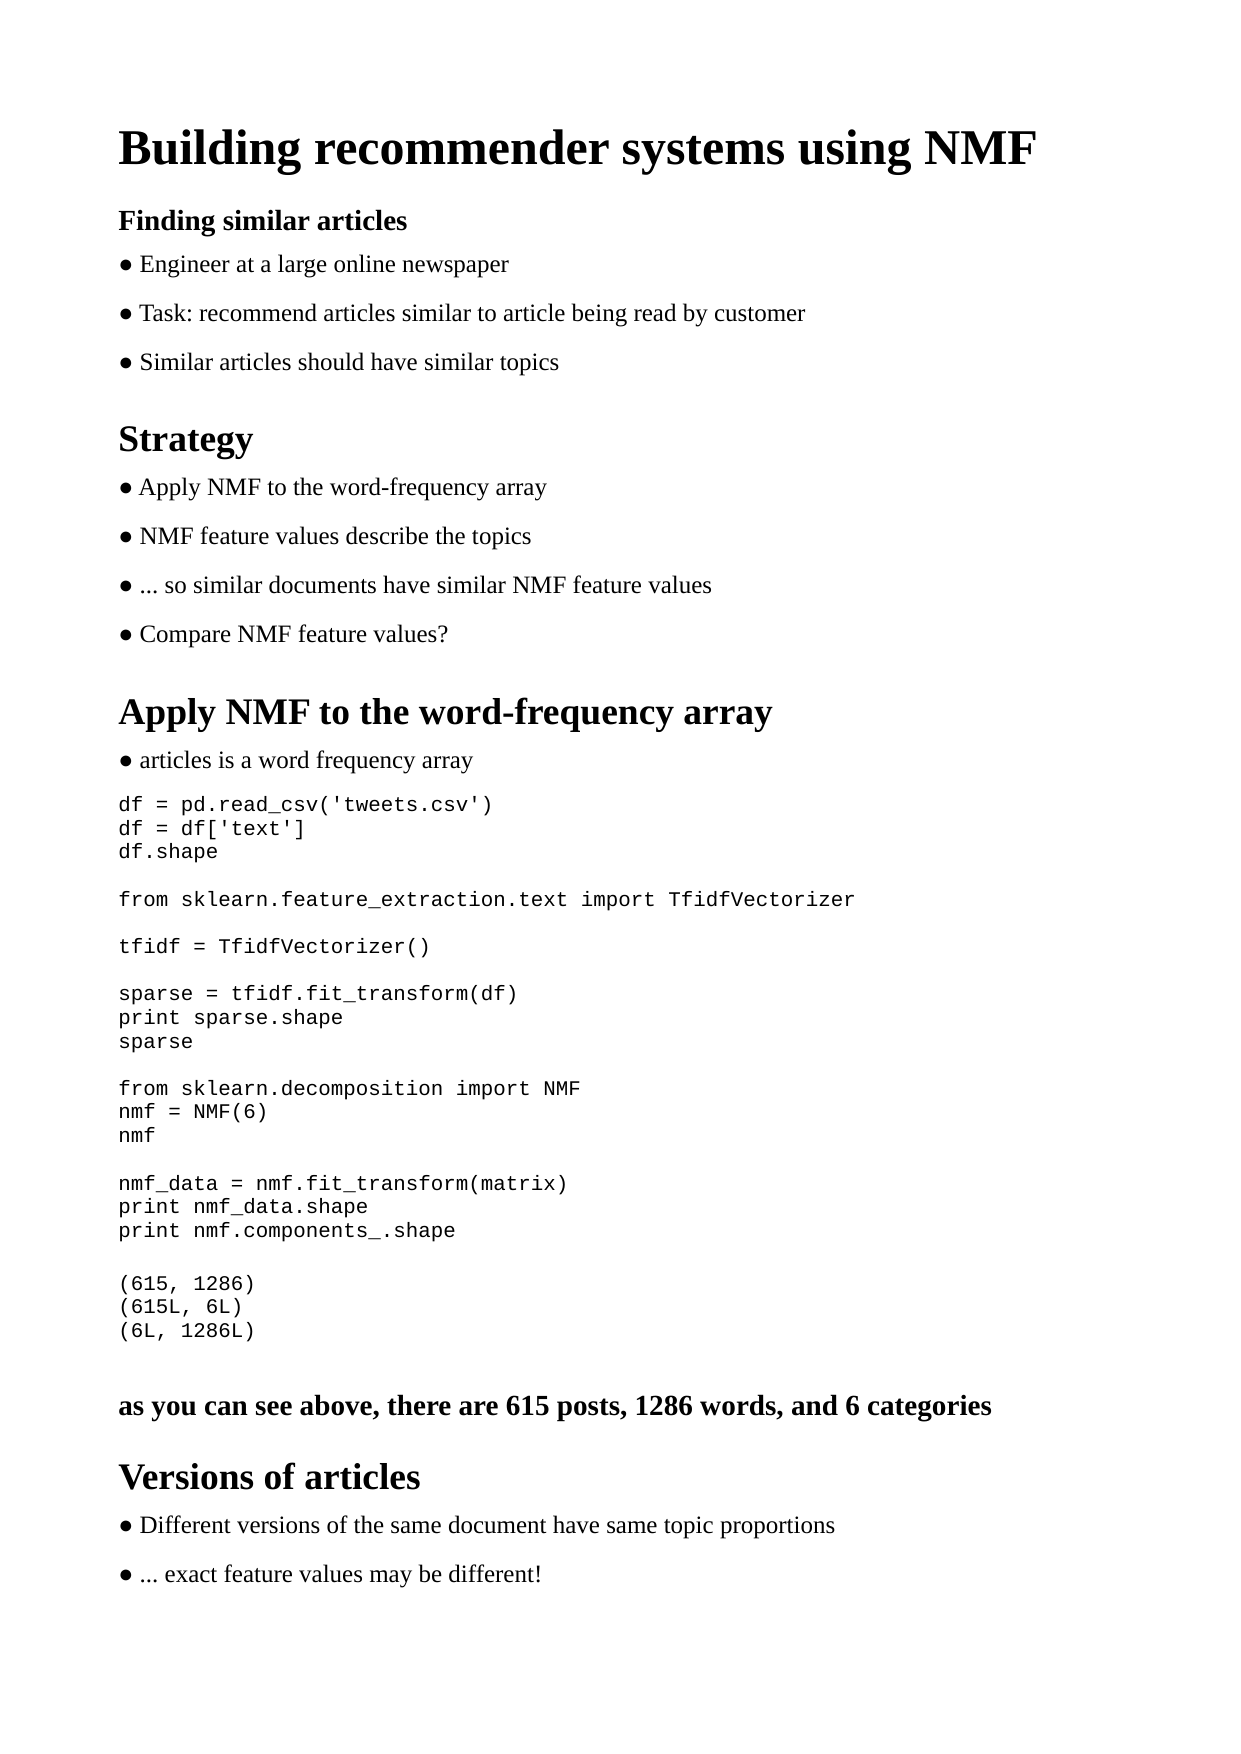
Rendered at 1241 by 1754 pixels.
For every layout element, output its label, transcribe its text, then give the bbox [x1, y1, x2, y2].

text ● Different versions of the same document have same topic proportions [118, 1510, 1122, 1539]
text (6L, 1286L) [118, 1320, 1122, 1344]
subtitle Strategy [118, 417, 1122, 460]
text ● Apply NMF to the word-frequency array [118, 472, 1122, 501]
subtitle Finding similar articles [118, 203, 1122, 236]
text sparse = tfidf.fit_transform(df) [118, 983, 1122, 1007]
text df = pd.read_csv('tweets.csv') [118, 794, 1122, 818]
subtitle Building recommender systems using NMF [118, 118, 1122, 176]
text nmf [118, 1125, 1122, 1149]
text (615, 1286) [118, 1273, 1122, 1297]
text ● articles is a word frequency array [118, 745, 1122, 774]
text df.shape [118, 841, 1122, 865]
text nmf = NMF(6) [118, 1102, 1122, 1125]
text ● Engineer at a large online newspaper [118, 249, 1122, 277]
text (615L, 6L) [118, 1297, 1122, 1320]
text ● Task: recommend articles similar to article being read by customer [118, 298, 1122, 327]
text ● Compare NMF feature values? [118, 619, 1122, 648]
subtitle Versions of articles [118, 1455, 1122, 1498]
text from sklearn.decomposition import NMF [118, 1078, 1122, 1102]
subtitle as you can see above, there are 615 posts, 1286 words, and 6 categories [118, 1388, 1122, 1421]
text df = df['text'] [118, 818, 1122, 841]
text ● Similar articles should have similar topics [118, 347, 1122, 376]
text print sparse.shape [118, 1007, 1122, 1031]
text sparse [118, 1031, 1122, 1054]
text ● NMF feature values describe the topics [118, 521, 1122, 550]
text print nmf.components_.shape [118, 1220, 1122, 1243]
subtitle Apply NMF to the word-frequency array [118, 689, 1122, 733]
text print nmf_data.shape [118, 1196, 1122, 1220]
text from sklearn.feature_extraction.text import TfidfVectorizer [118, 889, 1122, 912]
text tfidf = TfidfVectorizer() [118, 936, 1122, 960]
text ● ... so similar documents have similar NMF feature values [118, 571, 1122, 599]
text ● ... exact feature values may be different! [118, 1559, 1122, 1588]
text nmf_data = nmf.fit_transform(matrix) [118, 1172, 1122, 1196]
